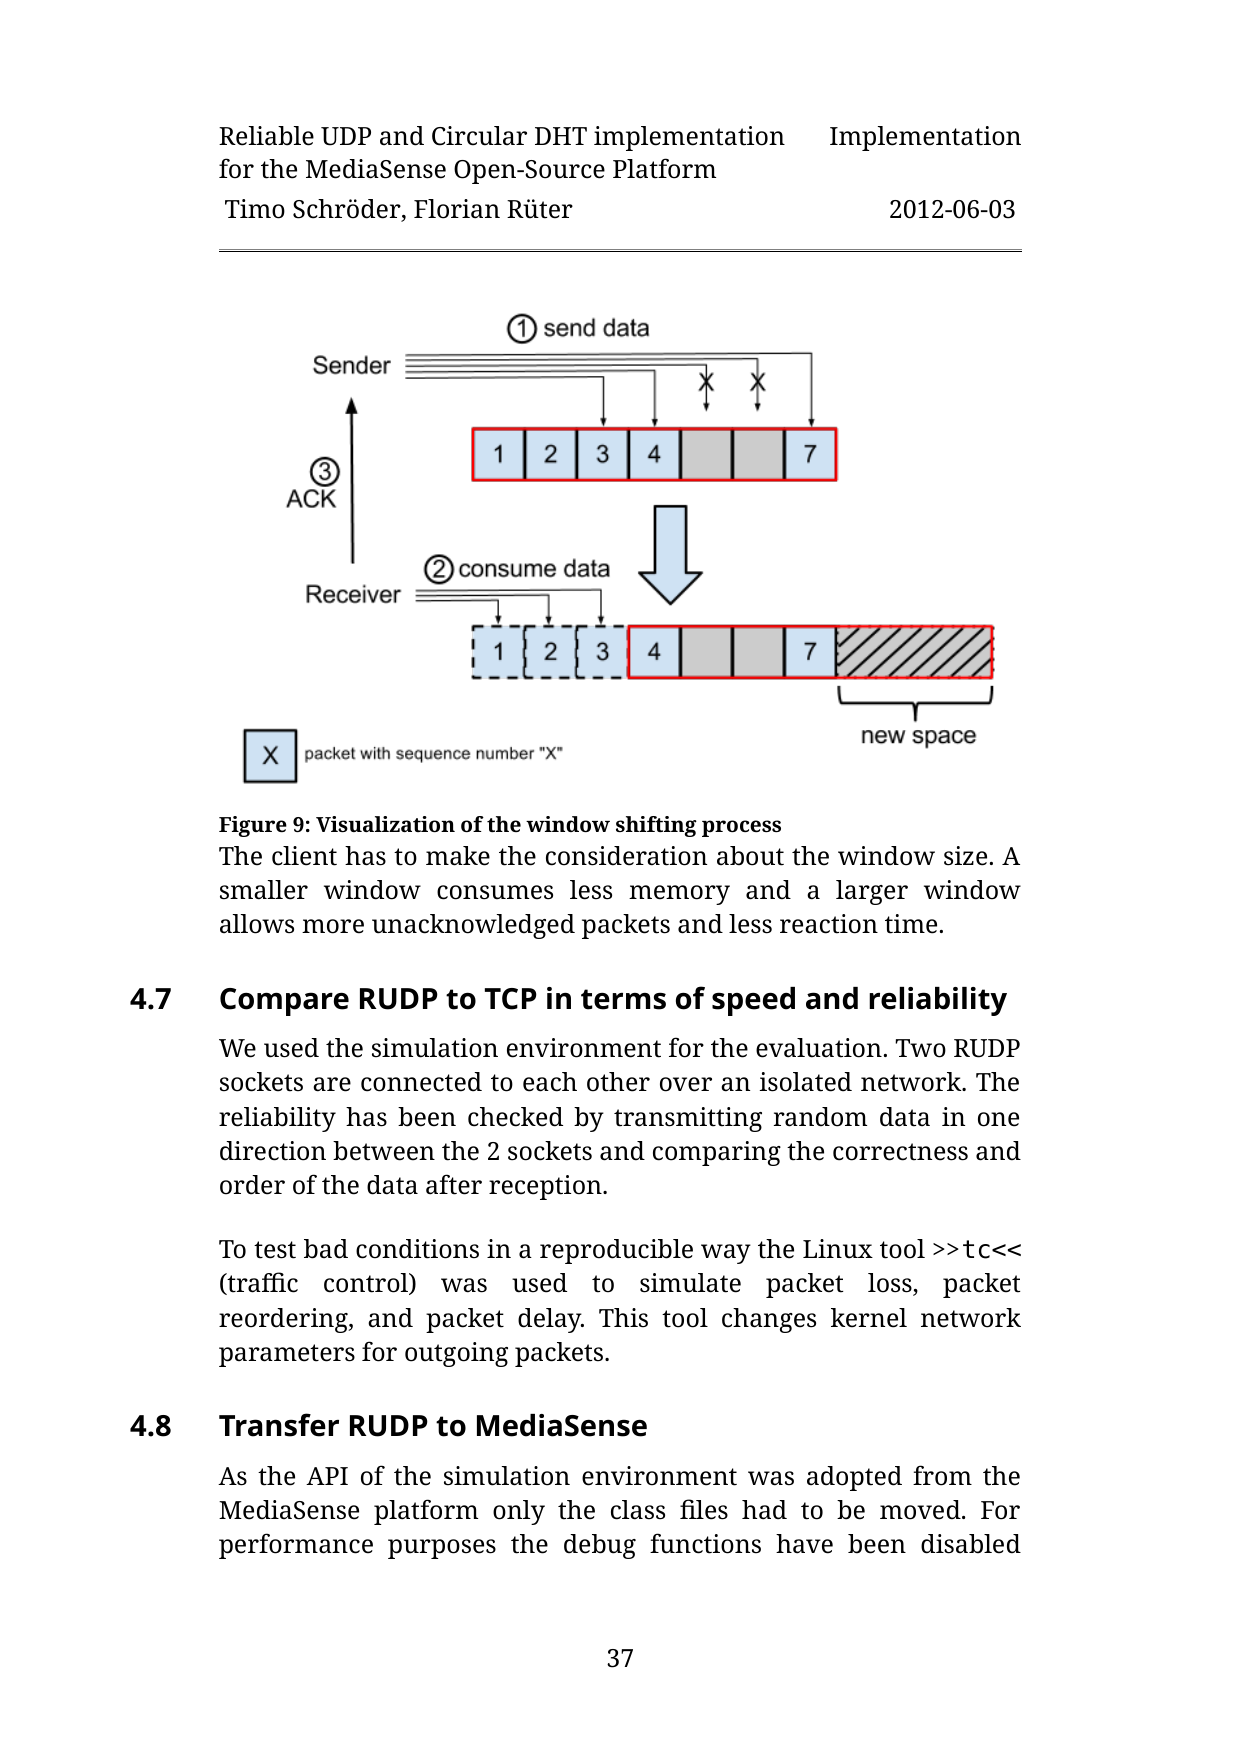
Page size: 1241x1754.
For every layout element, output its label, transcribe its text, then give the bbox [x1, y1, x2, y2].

text As the API of the simulation environment was adopted from the MediaSense platform only the class files had to be moved. For performance purposes the debug functions have been disabled [218, 1458, 1022, 1560]
text We used the simulation environment for the evaluation. Two RUDP sockets are connected to each other over an isolated network. The reliability has been checked by transmitting random data in one direction between the 2 sockets and comparing the correctness and order of the data after reception. [218, 1031, 1022, 1201]
text [218, 281, 1022, 293]
picture [218, 293, 1022, 811]
subtitle Transfer RUDP to MediaSense [130, 1406, 1022, 1445]
text The client has to make the consideration about the window size. A smaller window consumes less memory and a larger window allows more unacknowledged packets and less reaction time. [218, 839, 1022, 941]
text Figure 9: Visualization of the window shifting process [218, 811, 1022, 839]
subtitle Compare RUDP to TCP in terms of speed and reliability [130, 978, 1022, 1018]
text To test bad conditions in a reproducible way the Linux tool >>tc<< (traffic control) was used to simulate packet loss, packet reordering, and packet delay. This tool changes kernel network parameters for outgoing packets. [218, 1232, 1022, 1368]
